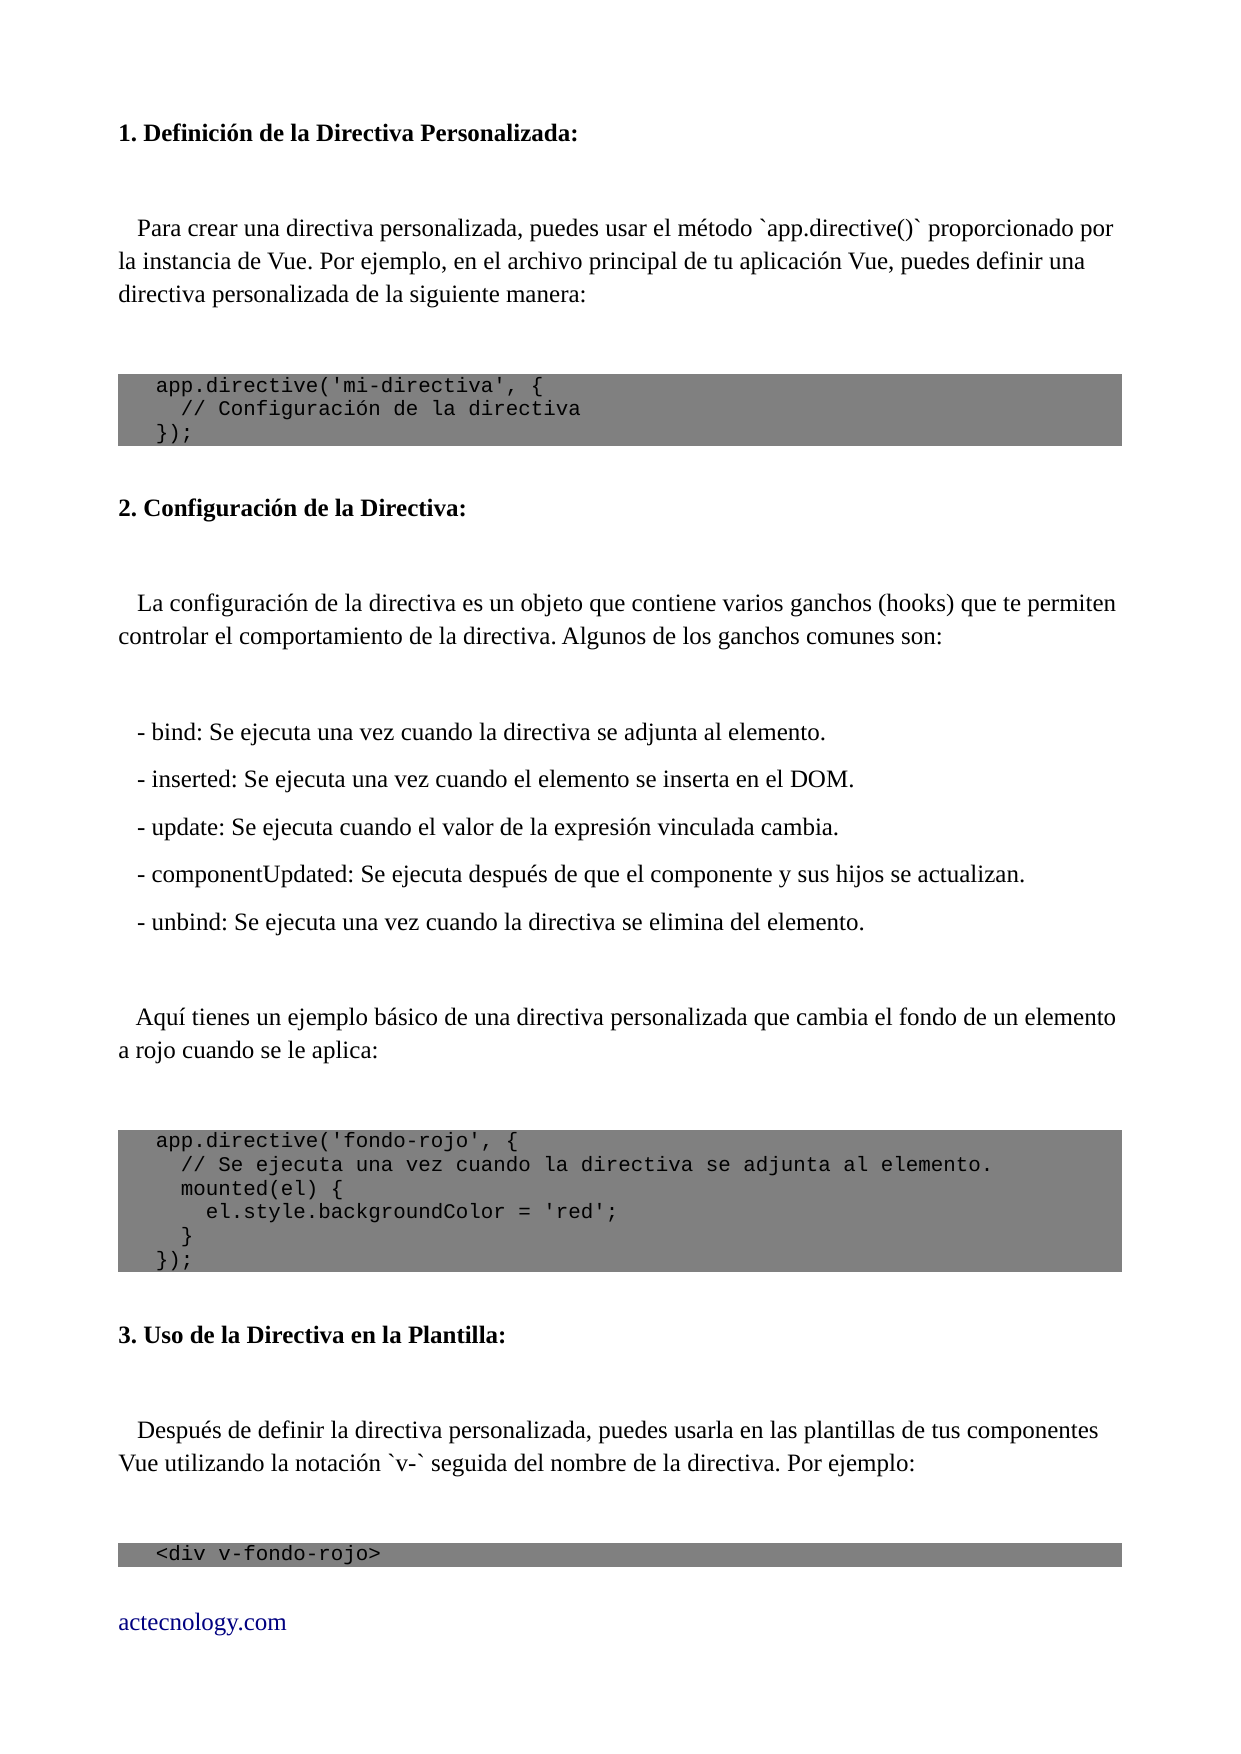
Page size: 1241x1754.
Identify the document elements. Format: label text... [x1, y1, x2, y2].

text Aquí tienes un ejemplo básico de una directiva personalizada que cambia el fondo de un elemento a rojo cuando se le aplica: [118, 1002, 1122, 1064]
text Para crear una directiva personalizada, puedes usar el método `app.directive()` proporcionado por la instancia de Vue. Por ejemplo, en el archivo principal de tu aplicación Vue, puedes definir una directiva personalizada de la siguiente manera: [118, 213, 1122, 308]
text 3. Uso de la Directiva en la Plantilla: [118, 1320, 1122, 1349]
text - unbind: Se ejecuta una vez cuando la directiva se elimina del elemento. [118, 907, 1122, 936]
text // Se ejecuta una vez cuando la directiva se adjunta al elemento. [118, 1154, 1122, 1178]
text 2. Configuración de la Directiva: [118, 493, 1122, 522]
text 1. Definición de la Directiva Personalizada: [118, 118, 1122, 147]
text La configuración de la directiva es un objeto que contiene varios ganchos (hooks) que te permiten controlar el comportamiento de la directiva. Algunos de los ganchos comunes son: [118, 588, 1122, 650]
text - inserted: Se ejecuta una vez cuando el elemento se inserta en el DOM. [118, 764, 1122, 793]
text }); [118, 1249, 1122, 1272]
text Después de definir la directiva personalizada, puedes usarla en las plantillas de tus componentes Vue utilizando la notación `v-` seguida del nombre de la directiva. Por ejemplo: [118, 1415, 1122, 1477]
text app.directive('fondo-rojo', { [118, 1130, 1122, 1154]
text } [118, 1225, 1122, 1249]
text - update: Se ejecuta cuando el valor de la expresión vinculada cambia. [118, 812, 1122, 841]
text app.directive('mi-directiva', { [118, 374, 1122, 398]
text - componentUpdated: Se ejecuta después de que el componente y sus hijos se actualizan. [118, 859, 1122, 888]
text - bind: Se ejecuta una vez cuando la directiva se adjunta al elemento. [118, 717, 1122, 745]
text el.style.backgroundColor = 'red'; [118, 1201, 1122, 1225]
text <div v-fondo-rojo> [118, 1543, 1122, 1567]
text // Configuración de la directiva [118, 398, 1122, 422]
text }); [118, 422, 1122, 446]
text mounted(el) { [118, 1178, 1122, 1201]
